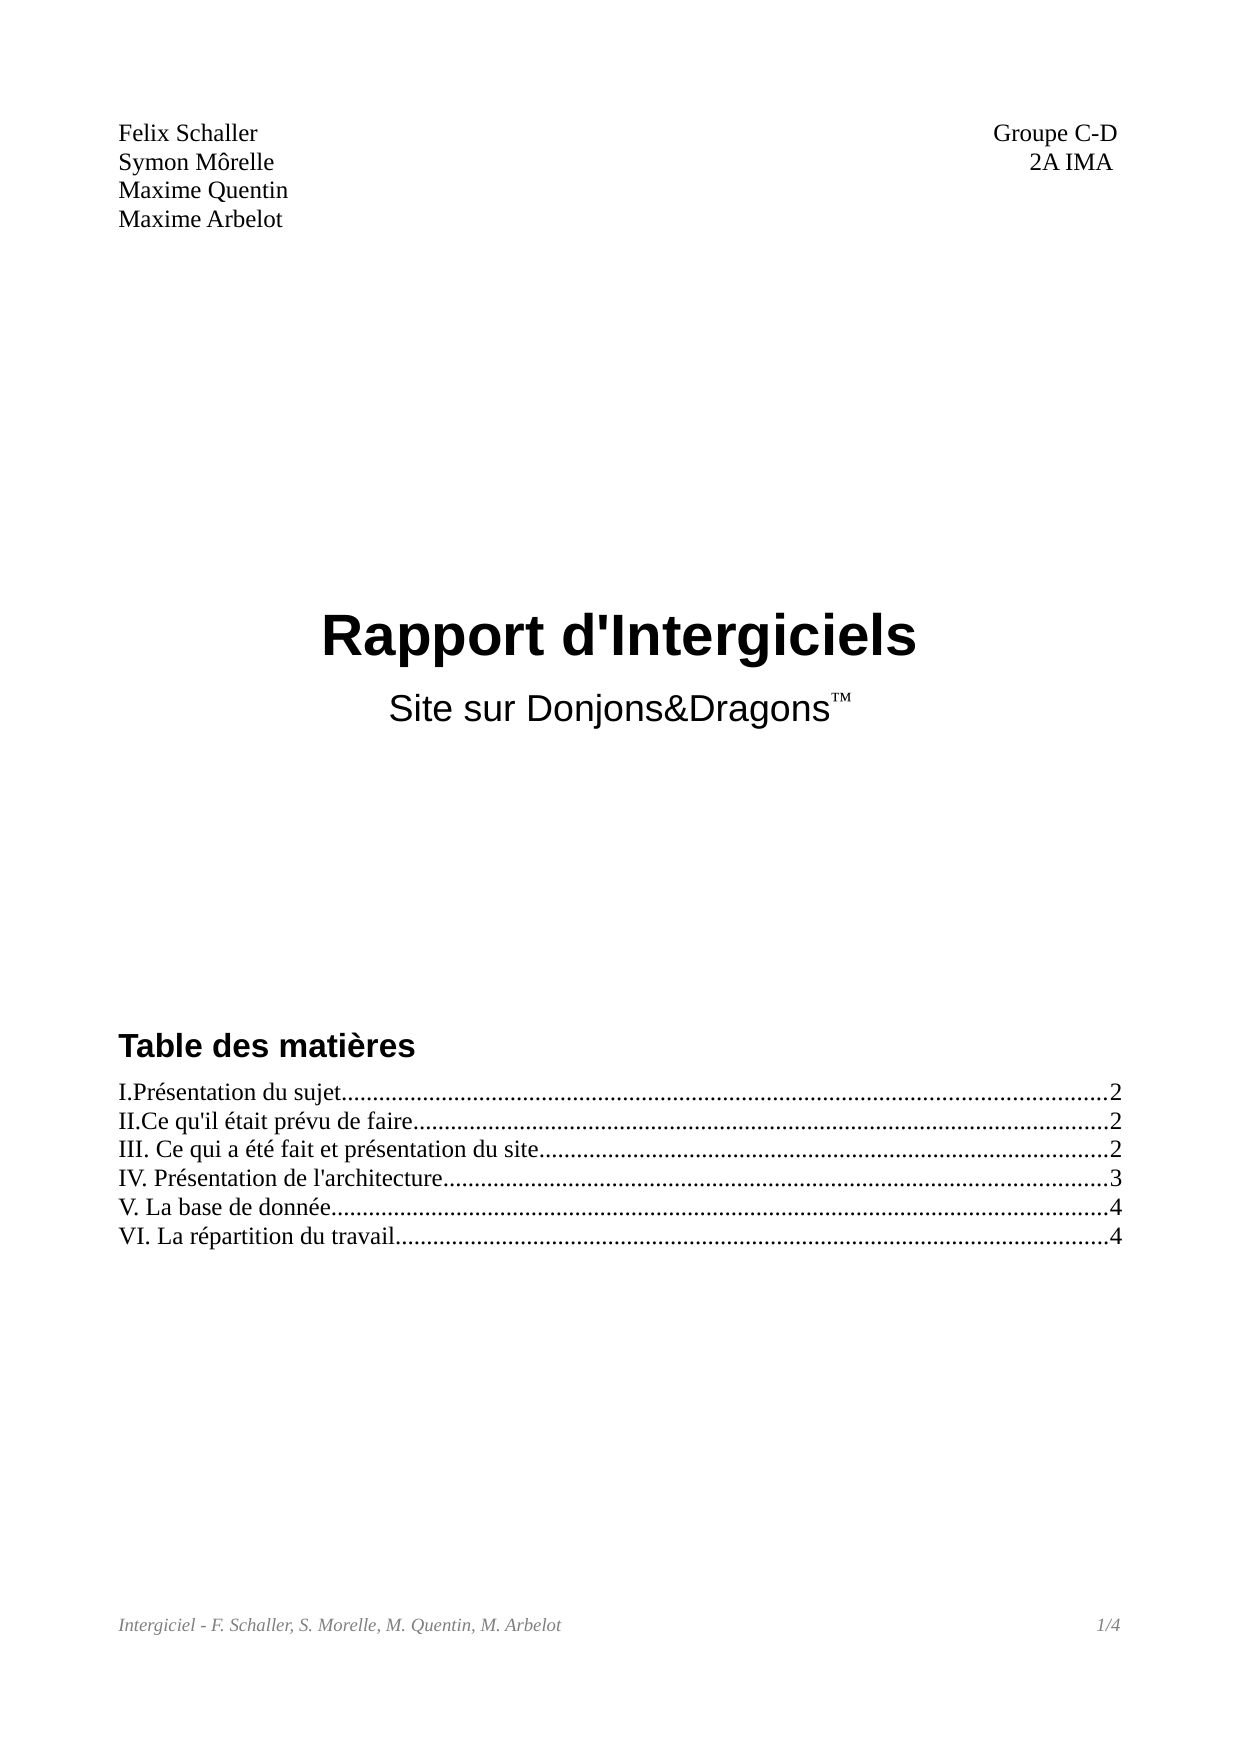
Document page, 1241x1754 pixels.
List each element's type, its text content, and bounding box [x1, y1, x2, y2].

subtitle Table des matières [118, 1026, 1122, 1064]
subtitle Site sur Donjons&Dragons™ [118, 686, 1122, 730]
text Symon Môrelle 2A IMA [118, 147, 1122, 176]
text II.Ce qu'il était prévu de faire 2 [118, 1106, 1122, 1134]
text Maxime Arbelot [118, 204, 1122, 233]
text V. La base de donnée 4 [118, 1192, 1122, 1221]
text III. Ce qui a été fait et présentation du site 2 [118, 1134, 1122, 1163]
text Felix Schaller Groupe C-D [118, 118, 1122, 147]
title Rapport d'Intergiciels [118, 601, 1122, 668]
text VI. La répartition du travail 4 [118, 1221, 1122, 1249]
text IV. Présentation de l'architecture 3 [118, 1163, 1122, 1192]
text I.Présentation du sujet 2 [118, 1077, 1122, 1106]
text Maxime Quentin [118, 176, 1122, 204]
